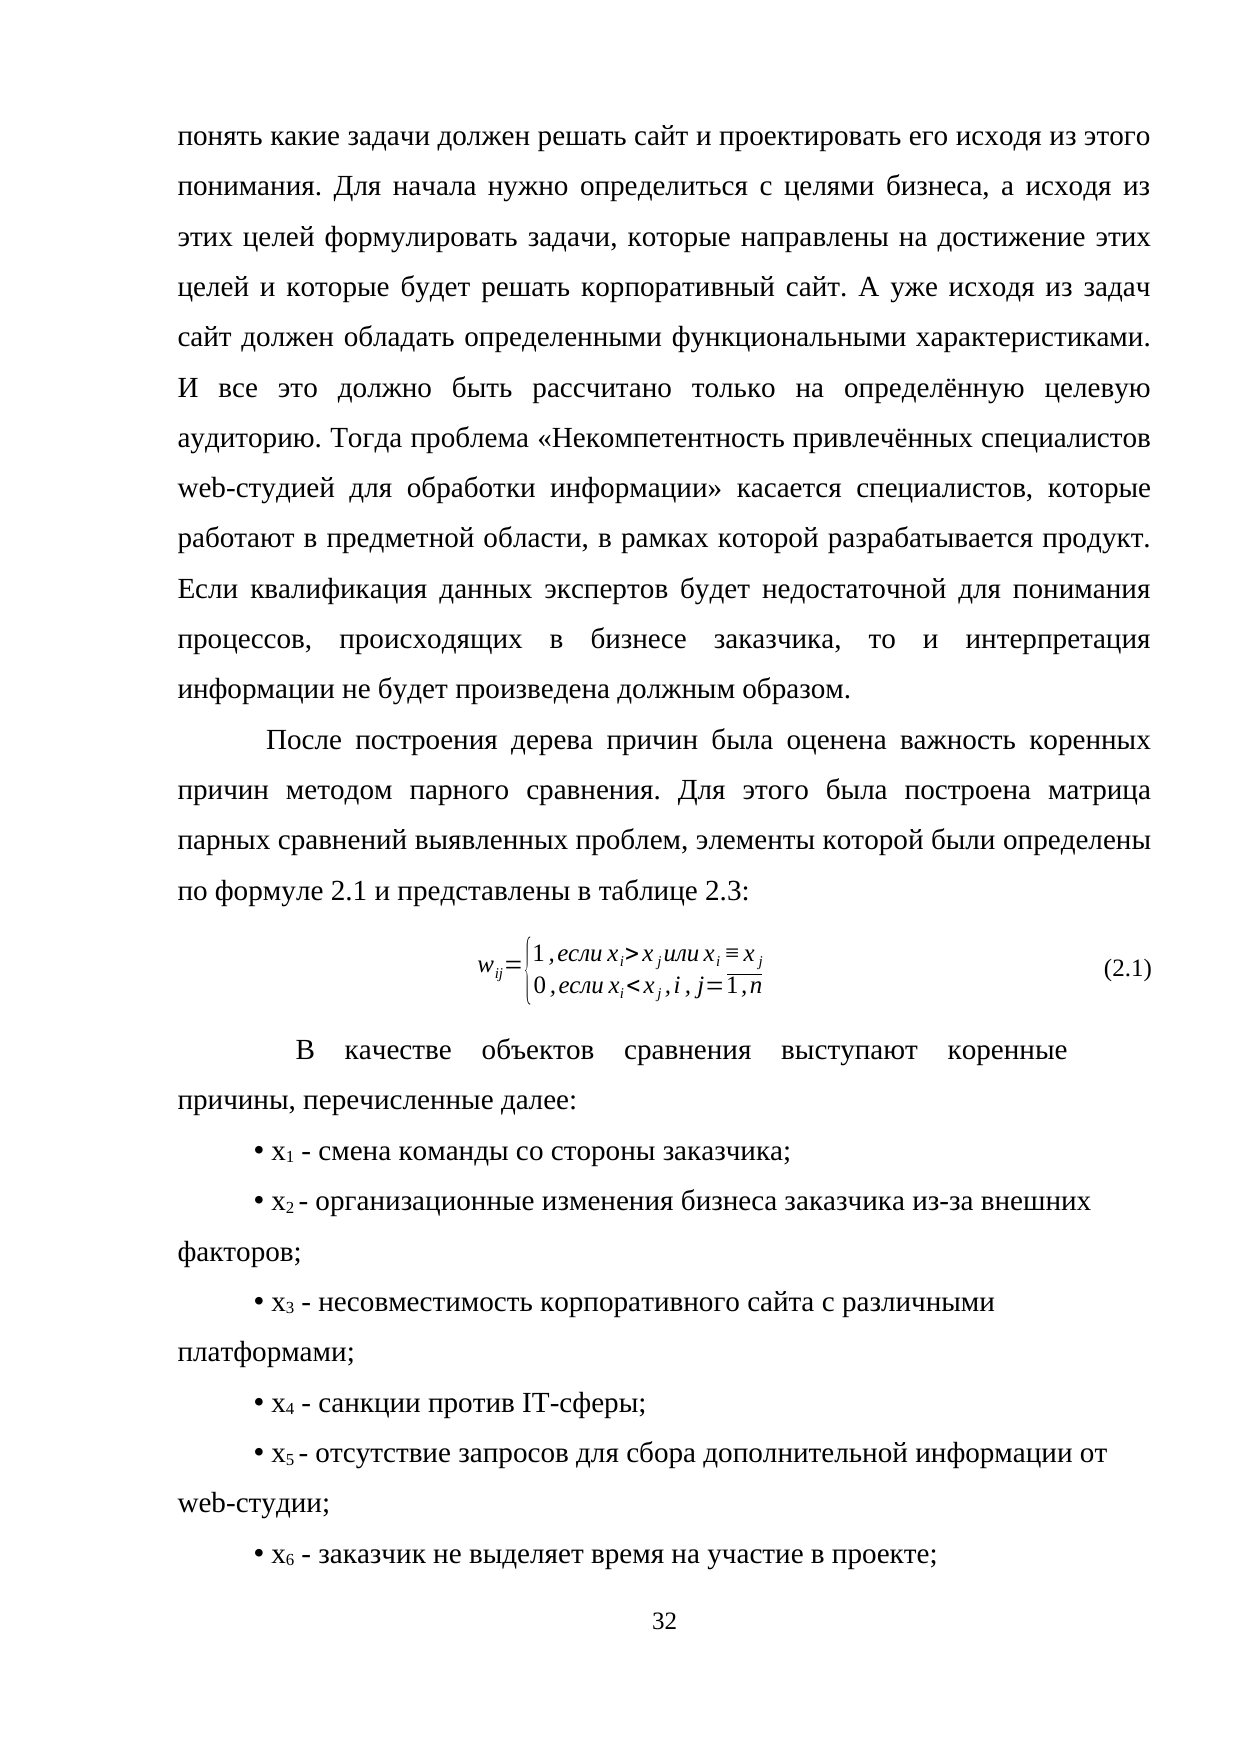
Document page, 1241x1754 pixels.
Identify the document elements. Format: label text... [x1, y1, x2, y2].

text В качестве объектов сравнения выступают коренные причины, перечисленные далее: [177, 1032, 1068, 1116]
list понять какие задачи должен решать сайт и проектировать его исходя из этого понимания. Для начала нужно определиться с целями бизнеса, а исходя из этих целей формулировать задачи, которые направлены на достижение этих целей и которые будет решать корпоративный сайт. А уже исходя из задач сайт должен обладать определенными функциональными характеристиками. И все это должно быть рассчитано только на определённую целевую аудиторию. Тогда проблема «Некомпетентность привлечённых специалистов web-студией для обработки информации» касается специалистов, которые работают в предметной области, в рамках которой разрабатывается продукт. Если квалификация данных экспертов будет недостаточной для понимания процессов, происходящих в бизнесе заказчика, то и интерпретация информации не будет произведена должным образом. [177, 118, 1152, 705]
list x5 - отсутствие запросов для сбора дополнительной информации от web-студии; [177, 1435, 1152, 1519]
list x6 - заказчик не выделяет время на участие в проекте; [177, 1536, 1152, 1569]
table_header [177, 923, 764, 1017]
list x4 - санкции против IT-сферы; [177, 1385, 1152, 1418]
text После построения дерева причин была оценена важность коренных причин методом парного сравнения. Для этого была построена матрица парных сравнений выявленных проблем, элементы которой были определены по формуле 2.1 и представлены в таблице 2.3: [177, 722, 1152, 906]
list x2 - организационные изменения бизнеса заказчика из-за внешних факторов; [177, 1183, 1152, 1267]
list x1 - смена команды со стороны заказчика; [177, 1133, 1152, 1166]
list x3 - несовместимость корпоративного сайта с различными платформами; [177, 1284, 1152, 1368]
table_header (2.1) [764, 923, 1152, 1017]
